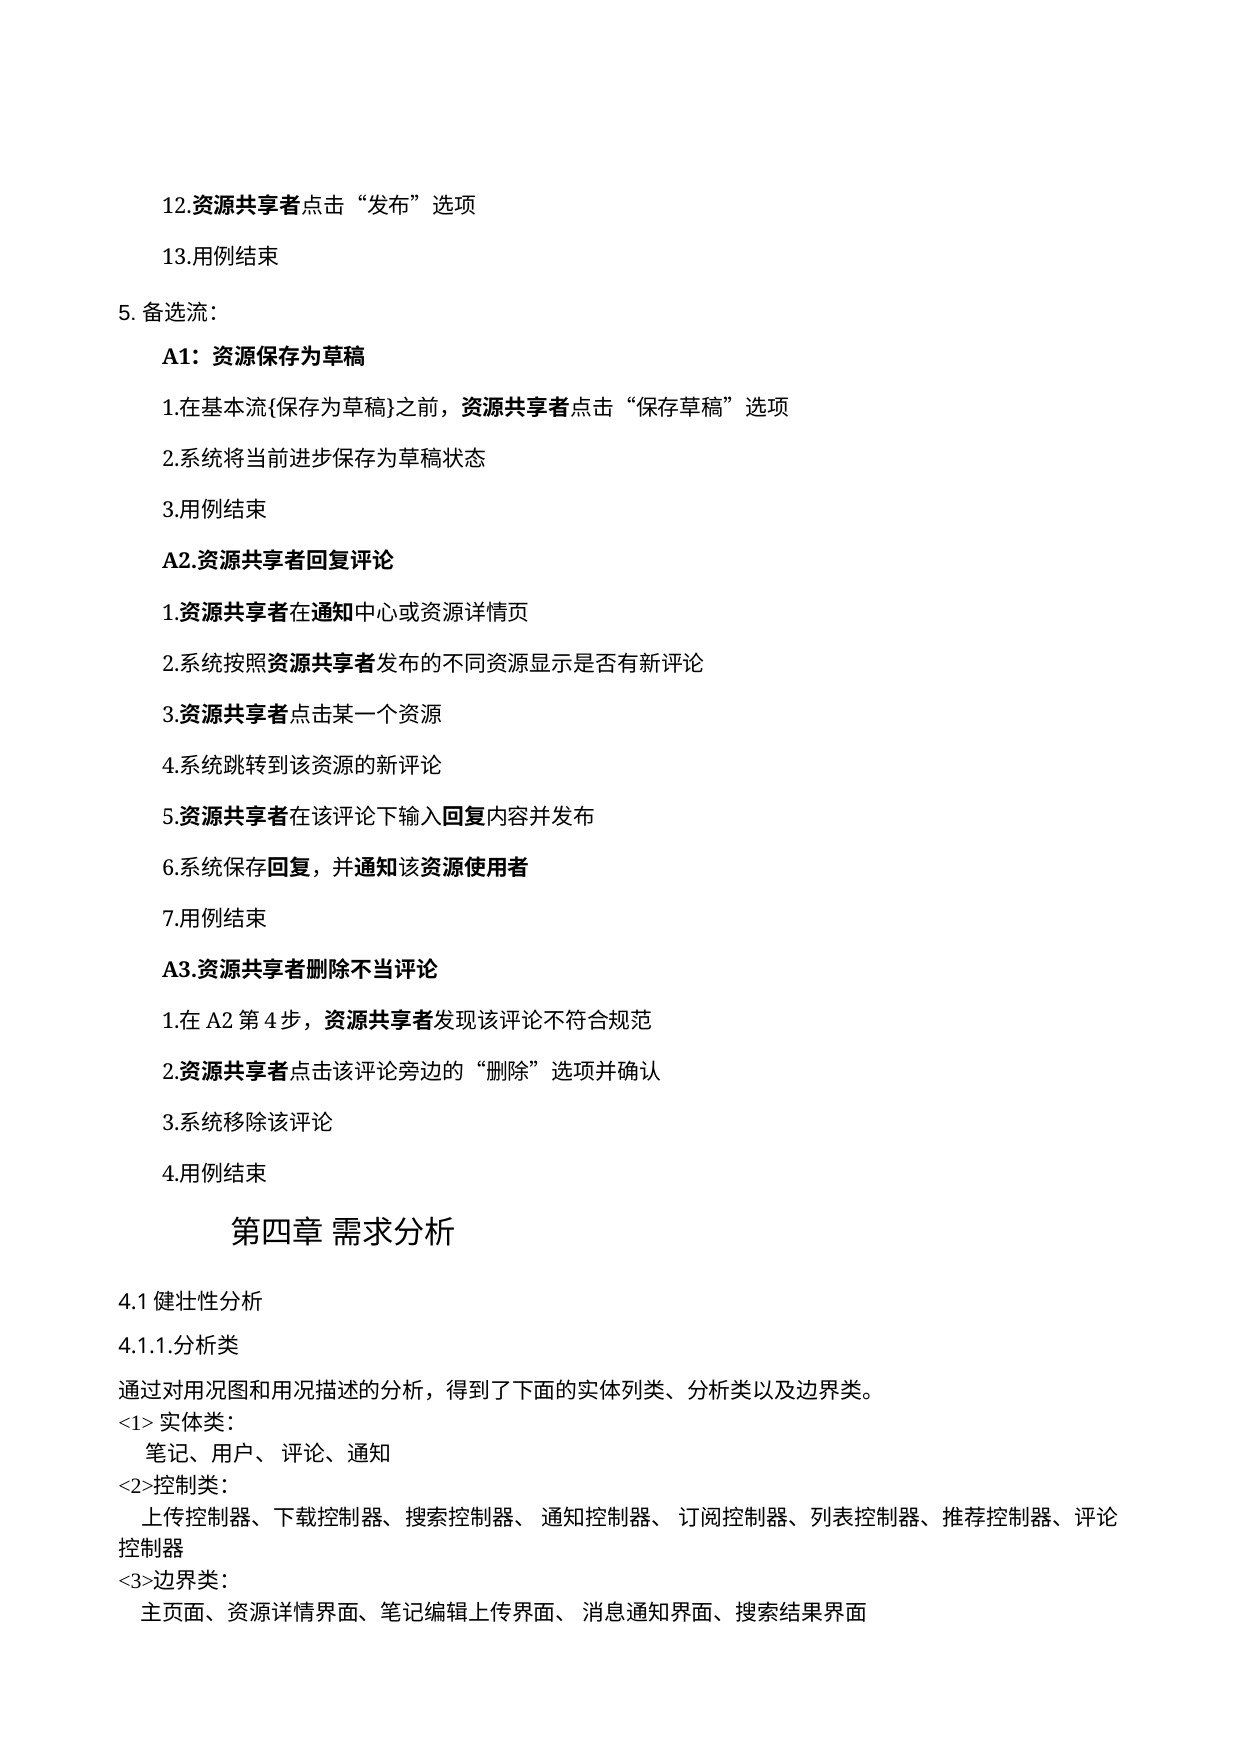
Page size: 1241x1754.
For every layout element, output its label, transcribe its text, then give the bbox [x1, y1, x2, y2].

text 4.1.1.分析类 [118, 1328, 1122, 1360]
subtitle 备选流： [118, 295, 1122, 327]
text 主页面、资源详情界面、笔记编辑上传界面、 消息通知界面、搜索结果界面 [118, 1595, 1122, 1626]
text 6.系统保存回复，并通知该资源使用者 [118, 850, 1122, 882]
text 5.资源共享者在该评论下输入回复内容并发布 [118, 799, 1122, 831]
subtitle 4.1健壮性分析 [118, 1284, 1122, 1316]
text 1.在基本流{保存为草稿}之前，资源共享者点击“保存草稿”选项 [118, 390, 1122, 422]
text 2.资源共享者点击该评论旁边的“删除”选项并确认 [118, 1054, 1122, 1086]
text 4.系统跳转到该资源的新评论 [118, 748, 1122, 779]
text A1：资源保存为草稿 [118, 339, 1122, 371]
text 4.用例结束 [118, 1156, 1122, 1188]
text 13.用例结束 [118, 239, 1122, 270]
text <3>边界类： [118, 1563, 1122, 1595]
text 第四章 需求分析 [118, 1207, 1122, 1252]
text 笔记、用户、 评论、通知 [118, 1436, 1122, 1468]
text 3.系统移除该评论 [118, 1105, 1122, 1137]
text A3.资源共享者删除不当评论 [118, 952, 1122, 984]
text 1.在A2第4步，资源共享者发现该评论不符合规范 [118, 1003, 1122, 1035]
text 2.系统按照资源共享者发布的不同资源显示是否有新评论 [118, 646, 1122, 677]
text 2.系统将当前进步保存为草稿状态 [118, 441, 1122, 473]
text 3.资源共享者点击某一个资源 [118, 697, 1122, 728]
text A2.资源共享者回复评论 [118, 543, 1122, 575]
text 7.用例结束 [118, 901, 1122, 933]
text <2>控制类： [118, 1468, 1122, 1500]
text 上传控制器、下载控制器、搜索控制器、 通知控制器、 订阅控制器、列表控制器、推荐控制器、评论控制器 [118, 1500, 1122, 1563]
text 12.资源共享者点击“发布”选项 [118, 188, 1122, 219]
text 1.资源共享者在通知中心或资源详情页 [118, 594, 1122, 626]
text 通过对用况图和用况描述的分析，得到了下面的实体列类、分析类以及边界类。 [118, 1373, 1122, 1405]
text <1> 实体类： [118, 1405, 1122, 1436]
text 3.用例结束 [118, 492, 1122, 524]
